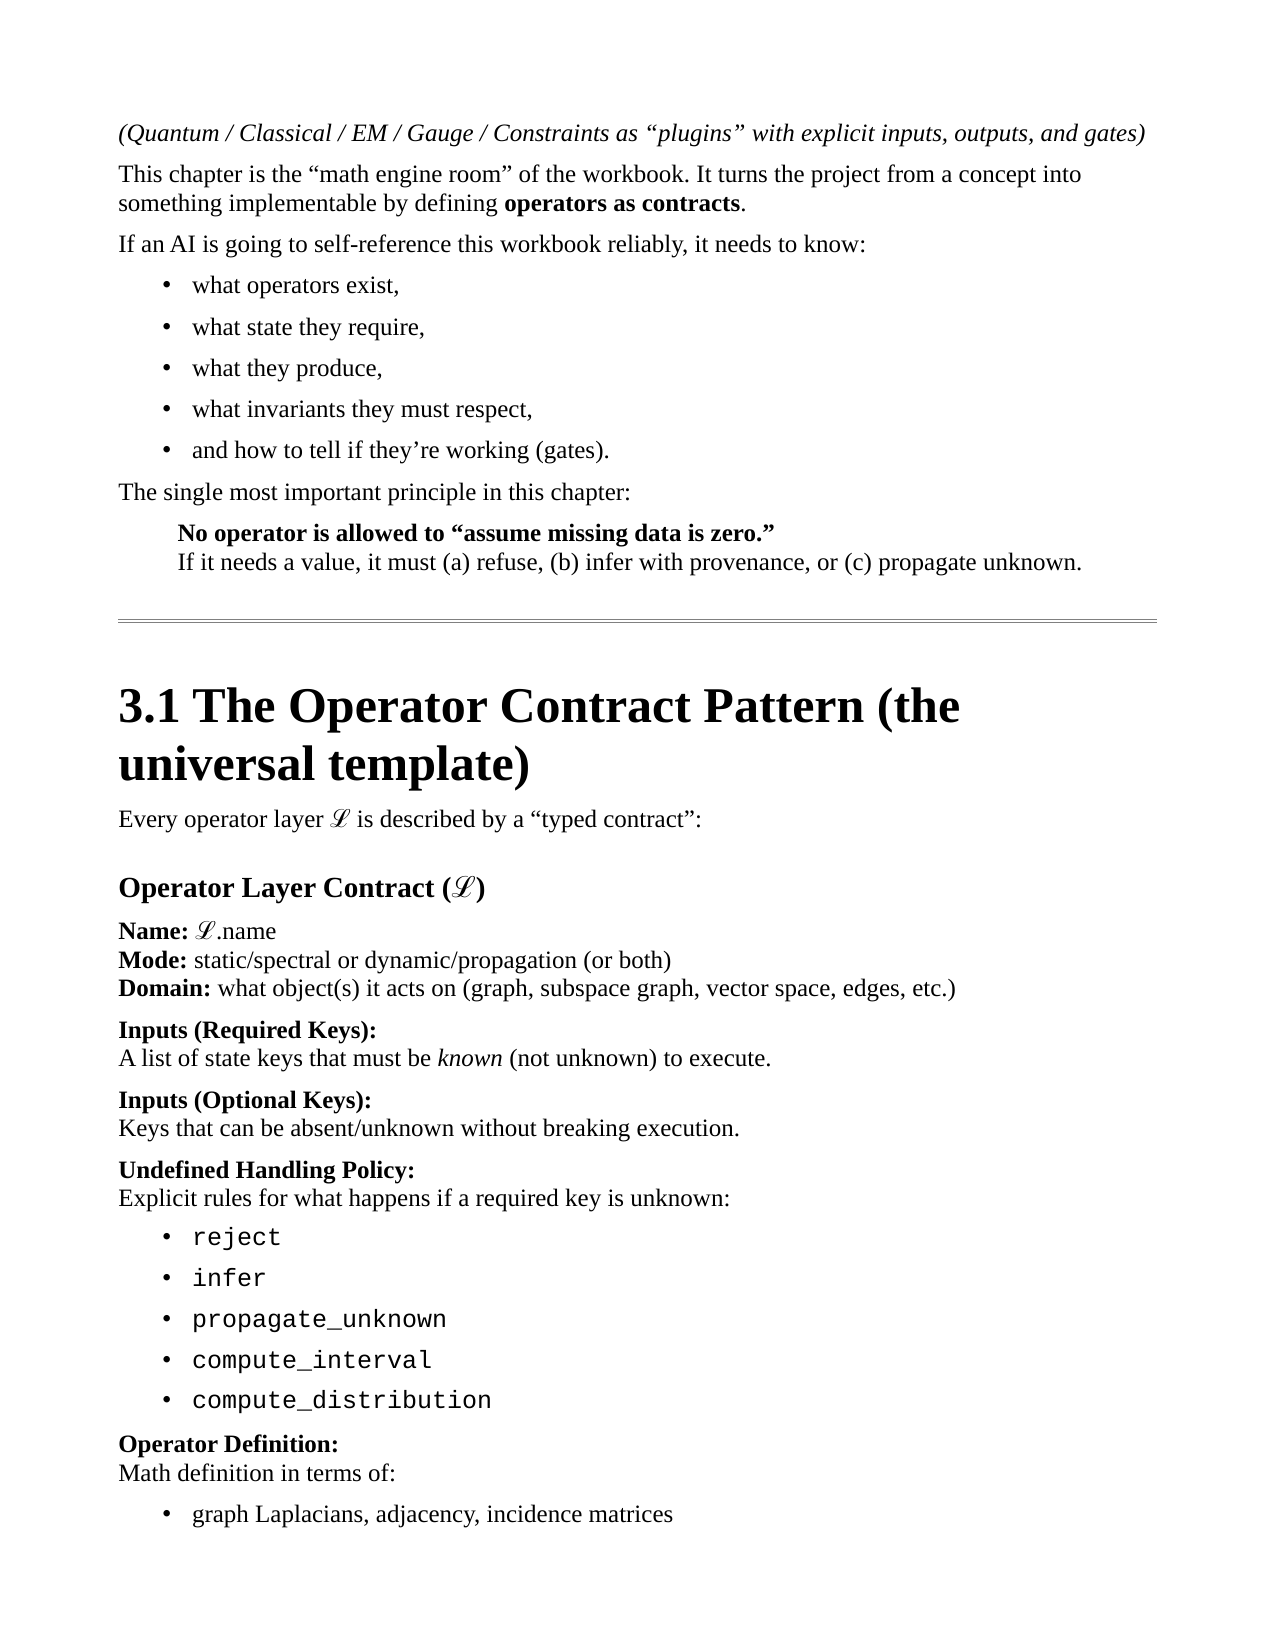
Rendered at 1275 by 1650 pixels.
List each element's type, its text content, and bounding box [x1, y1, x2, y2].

list and how to tell if they’re working (gates). [162, 436, 1157, 464]
list what they produce, [162, 353, 1157, 382]
list compute_distribution [162, 1388, 1157, 1416]
subtitle 3.1 The Operator Contract Pattern (the universal template) [118, 676, 1157, 791]
text Operator Definition: Math definition in terms of: [118, 1429, 1157, 1486]
text No operator is allowed to “assume missing data is zero.” If it needs a value, it must (a) refuse, (b) infer with provenance, or (c) propagate unknown. [177, 518, 1098, 576]
text This chapter is the “math engine room” of the workbook. It turns the project from a concept into something implementable by defining operators as contracts. [118, 159, 1157, 217]
subtitle Operator Layer Contract (ℒ) [118, 870, 1157, 903]
text (Quantum / Classical / EM / Gauge / Constraints as “plugins” with explicit inputs, outputs, and gates) [118, 118, 1157, 147]
text Inputs (Optional Keys): Keys that can be absent/unknown without breaking execution. [118, 1085, 1157, 1142]
text If an AI is going to self-reference this workbook reliably, it needs to know: [118, 229, 1157, 258]
text Every operator layer ℒ is described by a “typed contract”: [118, 804, 1157, 832]
list what invariants they must respect, [162, 394, 1157, 423]
text Name: ℒ.name Mode: static/spectral or dynamic/propagation (or both) Domain: what object(s) it acts on (graph, subspace graph, vector space, edges, etc.) [118, 916, 1157, 1002]
list graph Laplacians, adjacency, incidence matrices [162, 1499, 1157, 1528]
list propagate_unknown [162, 1306, 1157, 1335]
list what state they require, [162, 312, 1157, 341]
list compute_interval [162, 1347, 1157, 1376]
list reject [162, 1225, 1157, 1253]
list infer [162, 1266, 1157, 1294]
list what operators exist, [162, 271, 1157, 299]
text Inputs (Required Keys): A list of state keys that must be known (not unknown) to execute. [118, 1015, 1157, 1072]
text Undefined Handling Policy: Explicit rules for what happens if a required key is unknown: [118, 1155, 1157, 1212]
text The single most important principle in this chapter: [118, 477, 1157, 506]
